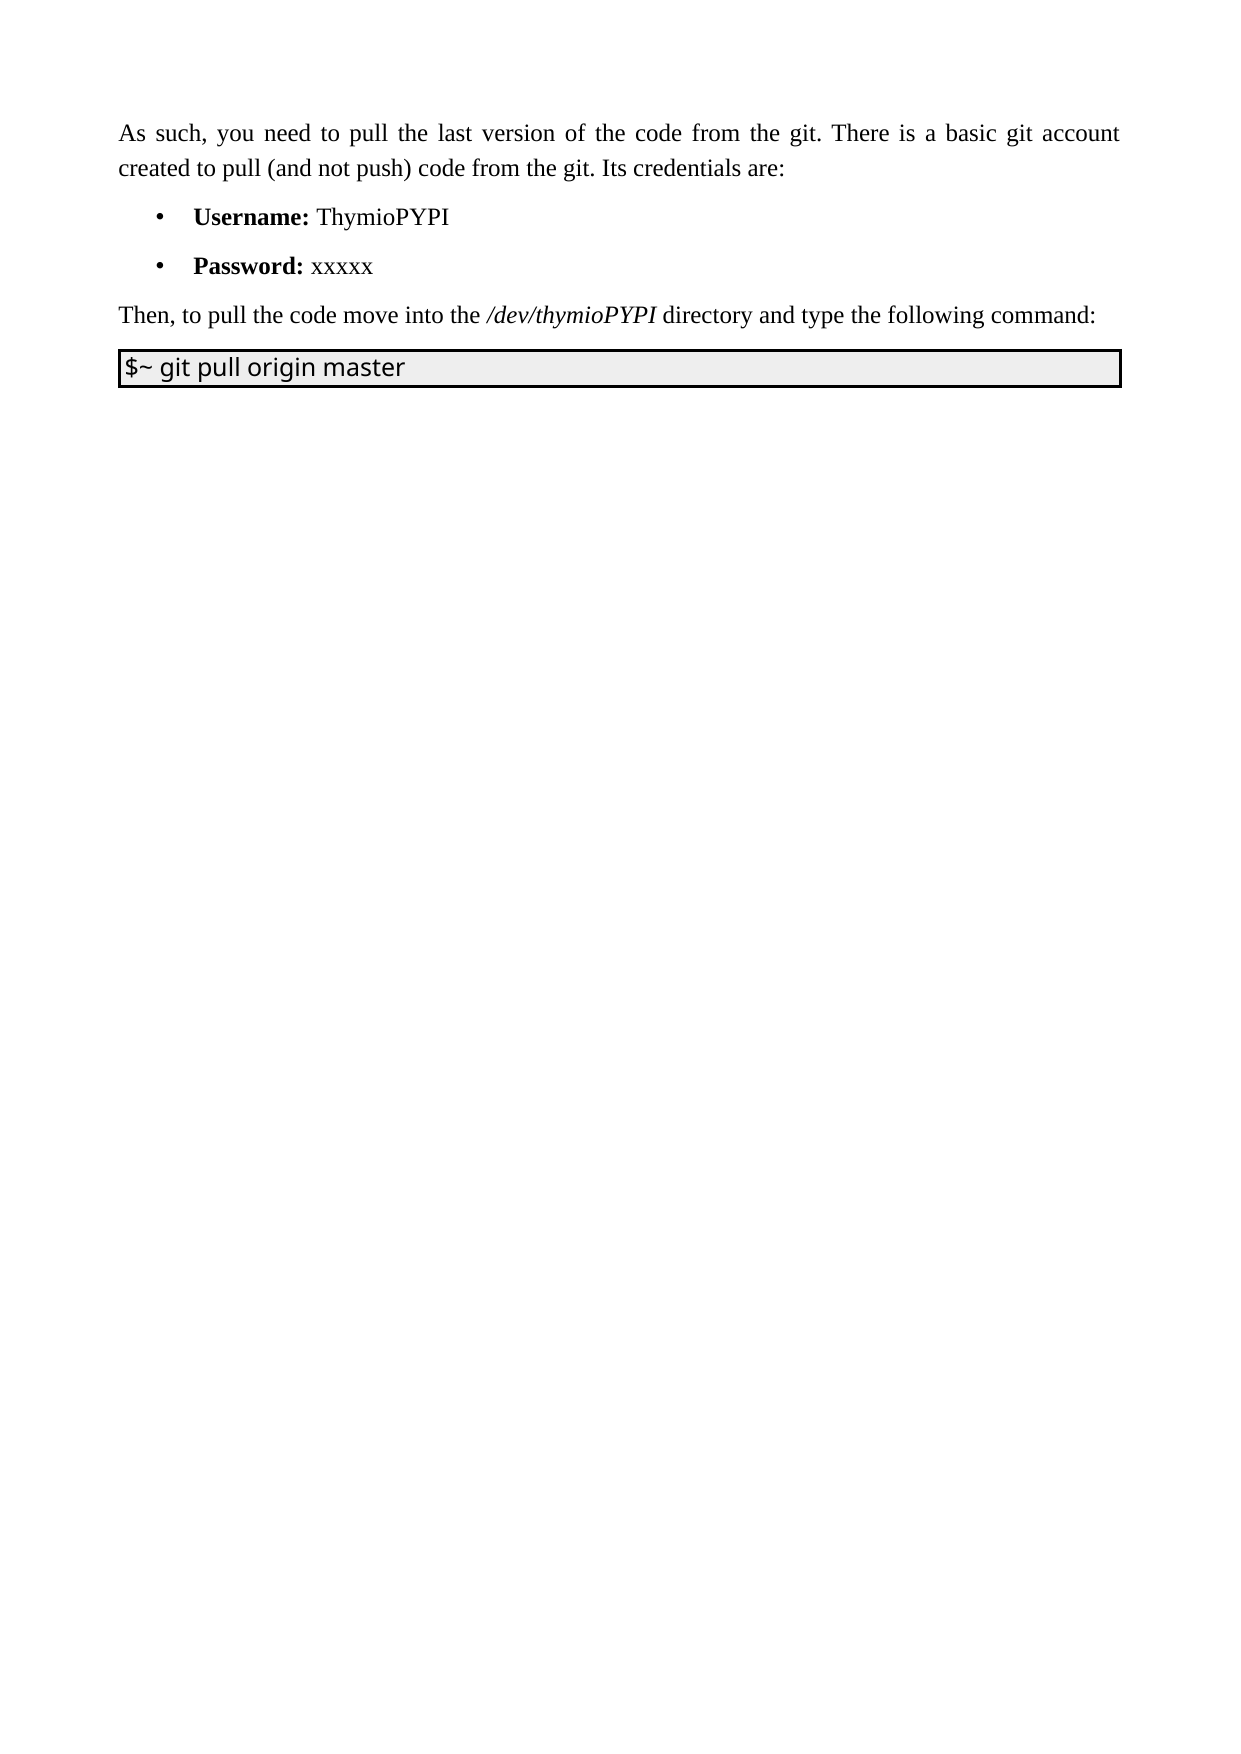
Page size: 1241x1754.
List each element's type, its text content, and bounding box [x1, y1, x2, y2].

text As such, you need to pull the last version of the code from the git. There is a basic git account created to pull (and not push) code from the git. Its credentials are: [118, 118, 1122, 181]
text $~ git pull origin master [121, 352, 1119, 385]
list Password: xxxxx [156, 251, 1122, 279]
list Username: ThymioPYPI [156, 202, 1122, 230]
text Then, to pull the code move into the /dev/thymioPYPI directory and type the following command: [118, 300, 1122, 328]
